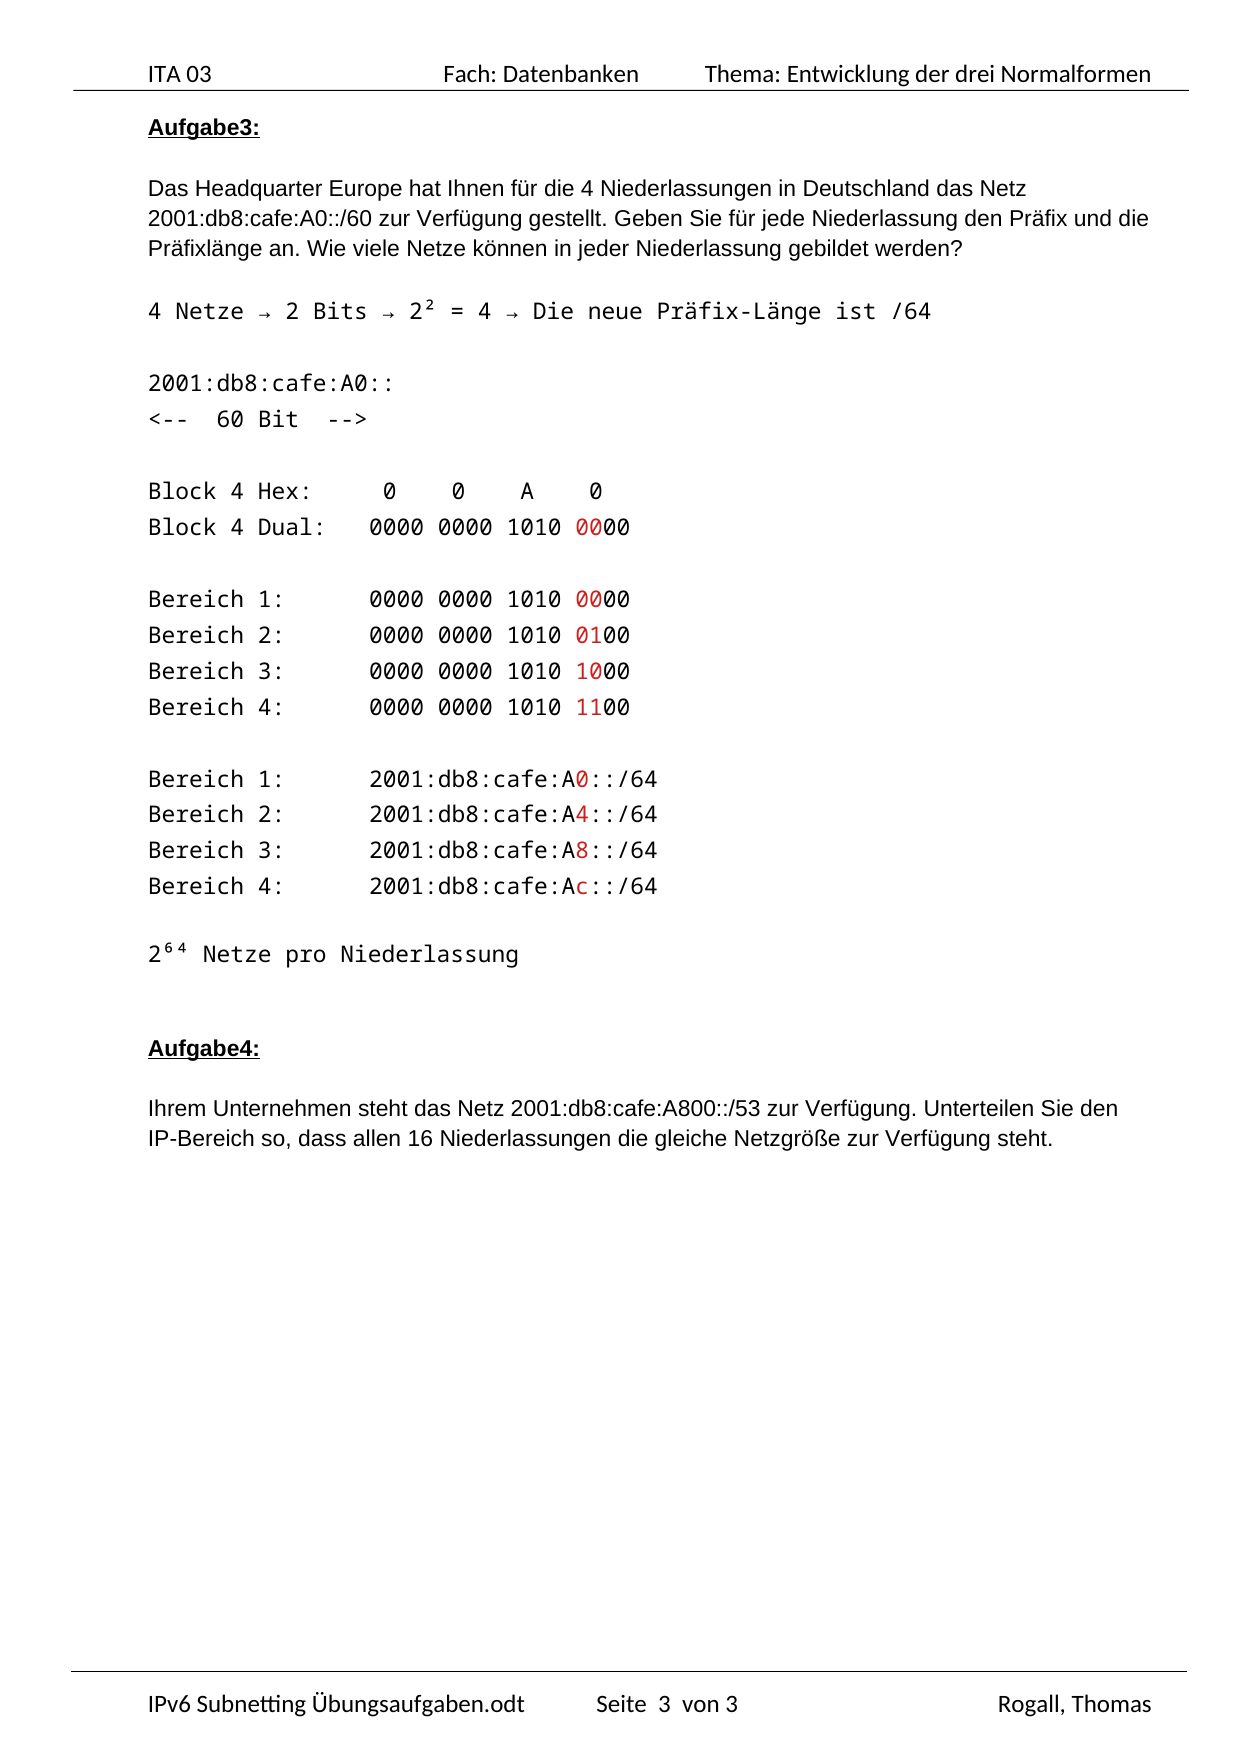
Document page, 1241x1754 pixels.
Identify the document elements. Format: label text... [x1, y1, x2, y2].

text Bereich 1: 0000 0000 1010 0000 [148, 583, 1152, 614]
text Bereich 2: 2001:db8:cafe:A4::/64 [148, 798, 1152, 830]
text Bereich 2: 0000 0000 1010 0100 [148, 619, 1152, 650]
text Aufgabe3: [148, 114, 1152, 140]
text 2001:db8:cafe:A0:: [148, 367, 1152, 398]
text Aufgabe4: [148, 1035, 1152, 1061]
text Das Headquarter Europe hat Ihnen für die 4 Niederlassungen in Deutschland das Netz 2001:db8:cafe:A0::/60 zur Verfügung gestellt. Geben Sie für jede Niederlassung den Präfix und die Präfixlänge an. Wie viele Netze können in jeder Niederlassung gebildet werden? [148, 174, 1152, 261]
text Bereich 3: 2001:db8:cafe:A8::/64 [148, 834, 1152, 866]
text Block 4 Dual: 0000 0000 1010 0000 [148, 511, 1152, 542]
text Bereich 4: 2001:db8:cafe:Ac::/64 [148, 870, 1152, 902]
text 2⁶⁴ Netze pro Niederlassung [148, 938, 1152, 970]
text <-- 60 Bit --> [148, 403, 1152, 434]
text Block 4 Hex: 0 0 A 0 [148, 475, 1152, 506]
text Bereich 4: 0000 0000 1010 1100 [148, 691, 1152, 722]
text 4 Netze → 2 Bits → 2² = 4 → Die neue Präfix-Länge ist /64 [148, 295, 1152, 327]
text Ihrem Unternehmen steht das Netz 2001:db8:cafe:A800::/53 zur Verfügung. Unterteilen Sie den IP-Bereich so, dass allen 16 Niederlassungen die gleiche Netzgröße zur Verfügung steht. [148, 1095, 1152, 1152]
text Bereich 1: 2001:db8:cafe:A0::/64 [148, 762, 1152, 794]
text Bereich 3: 0000 0000 1010 1000 [148, 655, 1152, 686]
